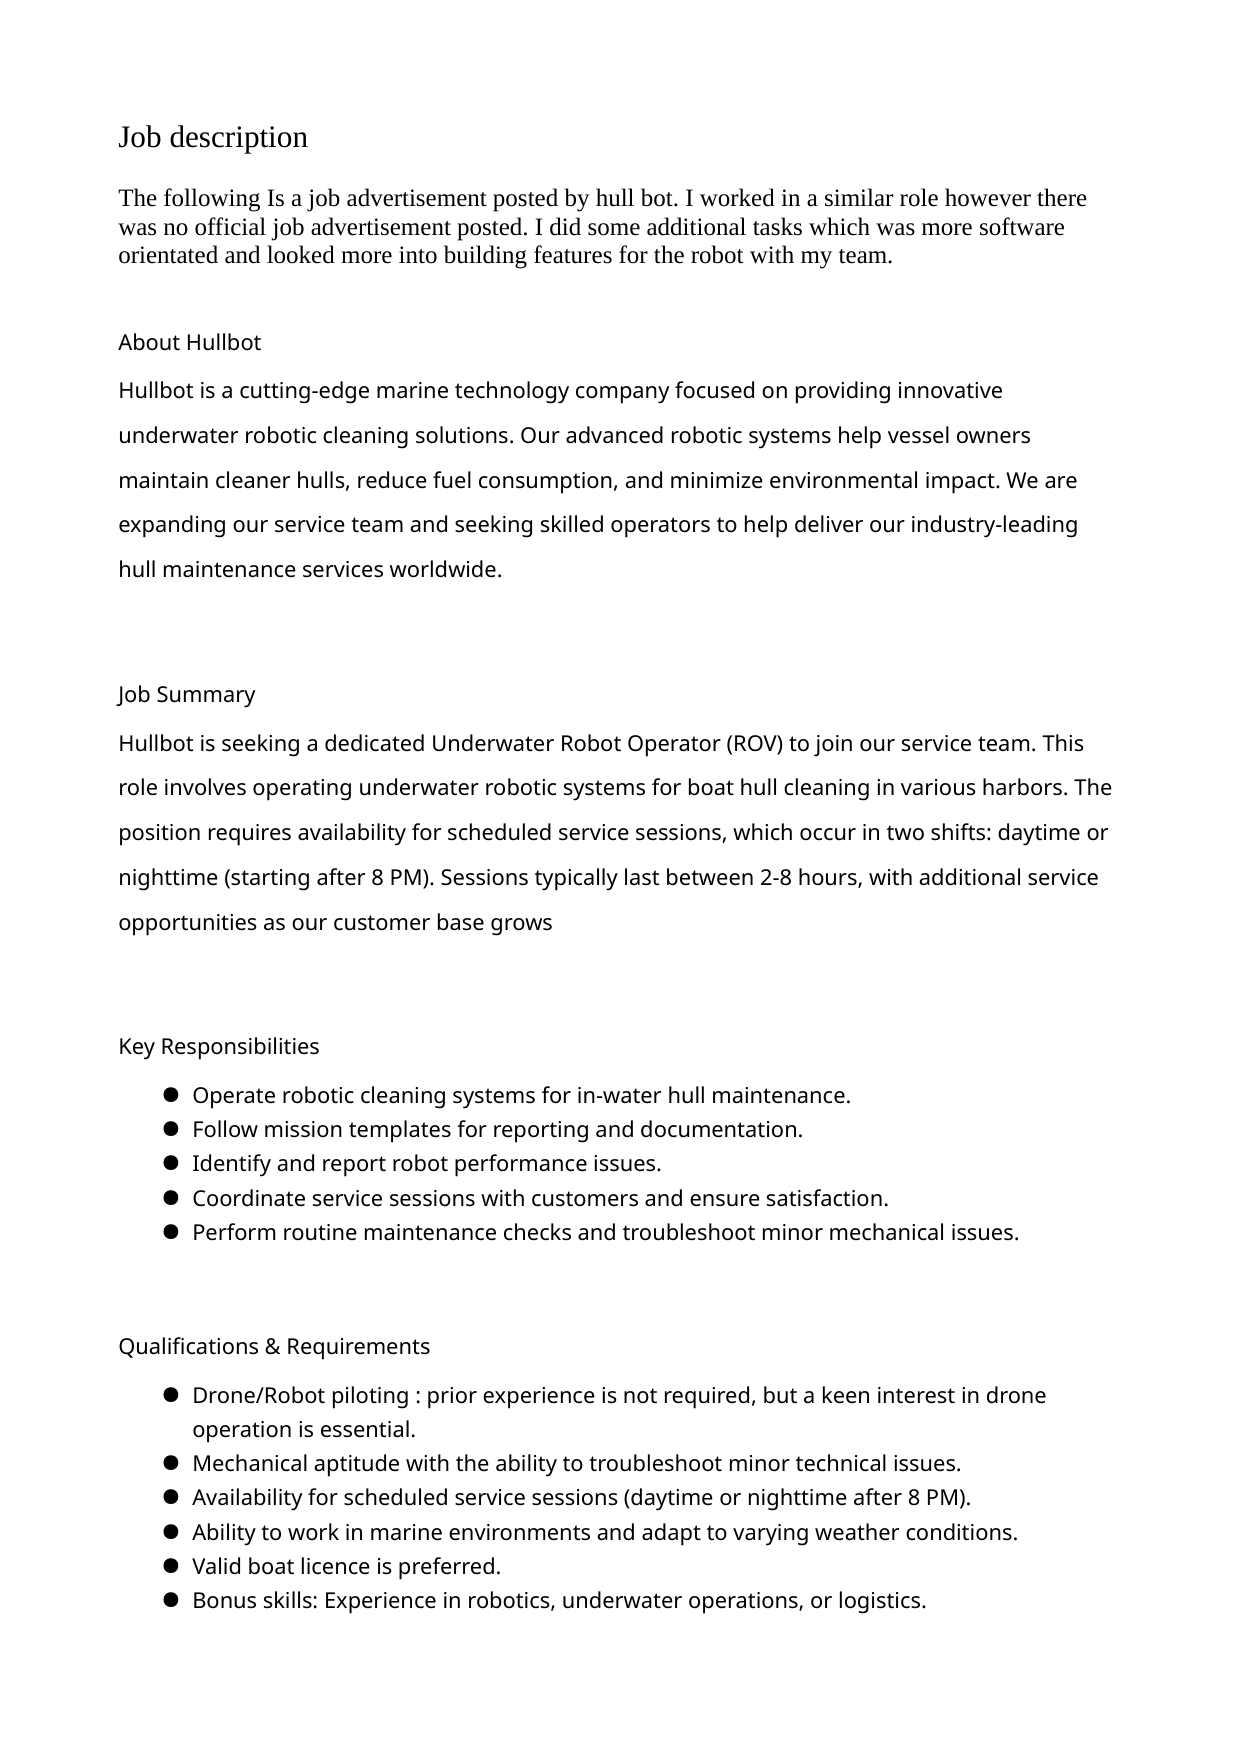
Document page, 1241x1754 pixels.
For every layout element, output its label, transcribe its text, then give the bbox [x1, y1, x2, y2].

text Hullbot is seeking a dedicated Underwater Robot Operator (ROV) to join our service team. This role involves operating underwater robotic systems for boat hull cleaning in various harbors. The position requires availability for scheduled service sessions, which occur in two shifts: daytime or nighttime (starting after 8 PM). Sessions typically last between 2-8 hours, with additional service opportunities as our customer base grows [118, 728, 1122, 936]
list Ability to work in marine environments and adapt to varying weather conditions. [162, 1517, 1122, 1546]
list Operate robotic cleaning systems for in-water hull maintenance. [162, 1080, 1122, 1110]
list Availability for scheduled service sessions (daytime or nighttime after 8 PM). [162, 1482, 1122, 1512]
list Follow mission templates for reporting and documentation. [162, 1114, 1122, 1144]
text Job description The following Is a job advertisement posted by hull bot. I worked in a similar role however there was no official job advertisement posted. I did some additional tasks which was more software orientated and looked more into building features for the robot with my team. [118, 118, 1122, 327]
list Identify and report robot performance issues. [162, 1148, 1122, 1178]
text Hullbot is a cutting-edge marine technology company focused on providing innovative underwater robotic cleaning solutions. Our advanced robotic systems help vessel owners maintain cleaner hulls, reduce fuel consumption, and minimize environmental impact. We are expanding our service team and seeking skilled operators to help deliver our industry-leading hull maintenance services worldwide. [118, 375, 1122, 584]
list Valid boat licence is preferred. [162, 1551, 1122, 1581]
list Coordinate service sessions with customers and ensure satisfaction. [162, 1183, 1122, 1212]
text Key Responsibilities [118, 1031, 1122, 1061]
list Drone/Robot piloting : prior experience is not required, but a keen interest in drone operation is essential. [162, 1380, 1122, 1444]
list Perform routine maintenance checks and troubleshoot minor mechanical issues. [162, 1217, 1122, 1247]
list Mechanical aptitude with the ability to troubleshoot minor technical issues. [162, 1448, 1122, 1478]
list Bonus skills: Experience in robotics, underwater operations, or logistics. [162, 1585, 1122, 1615]
text About Hullbot [118, 327, 1122, 356]
text Job Summary [118, 679, 1122, 709]
text Qualifications & Requirements [118, 1331, 1122, 1361]
